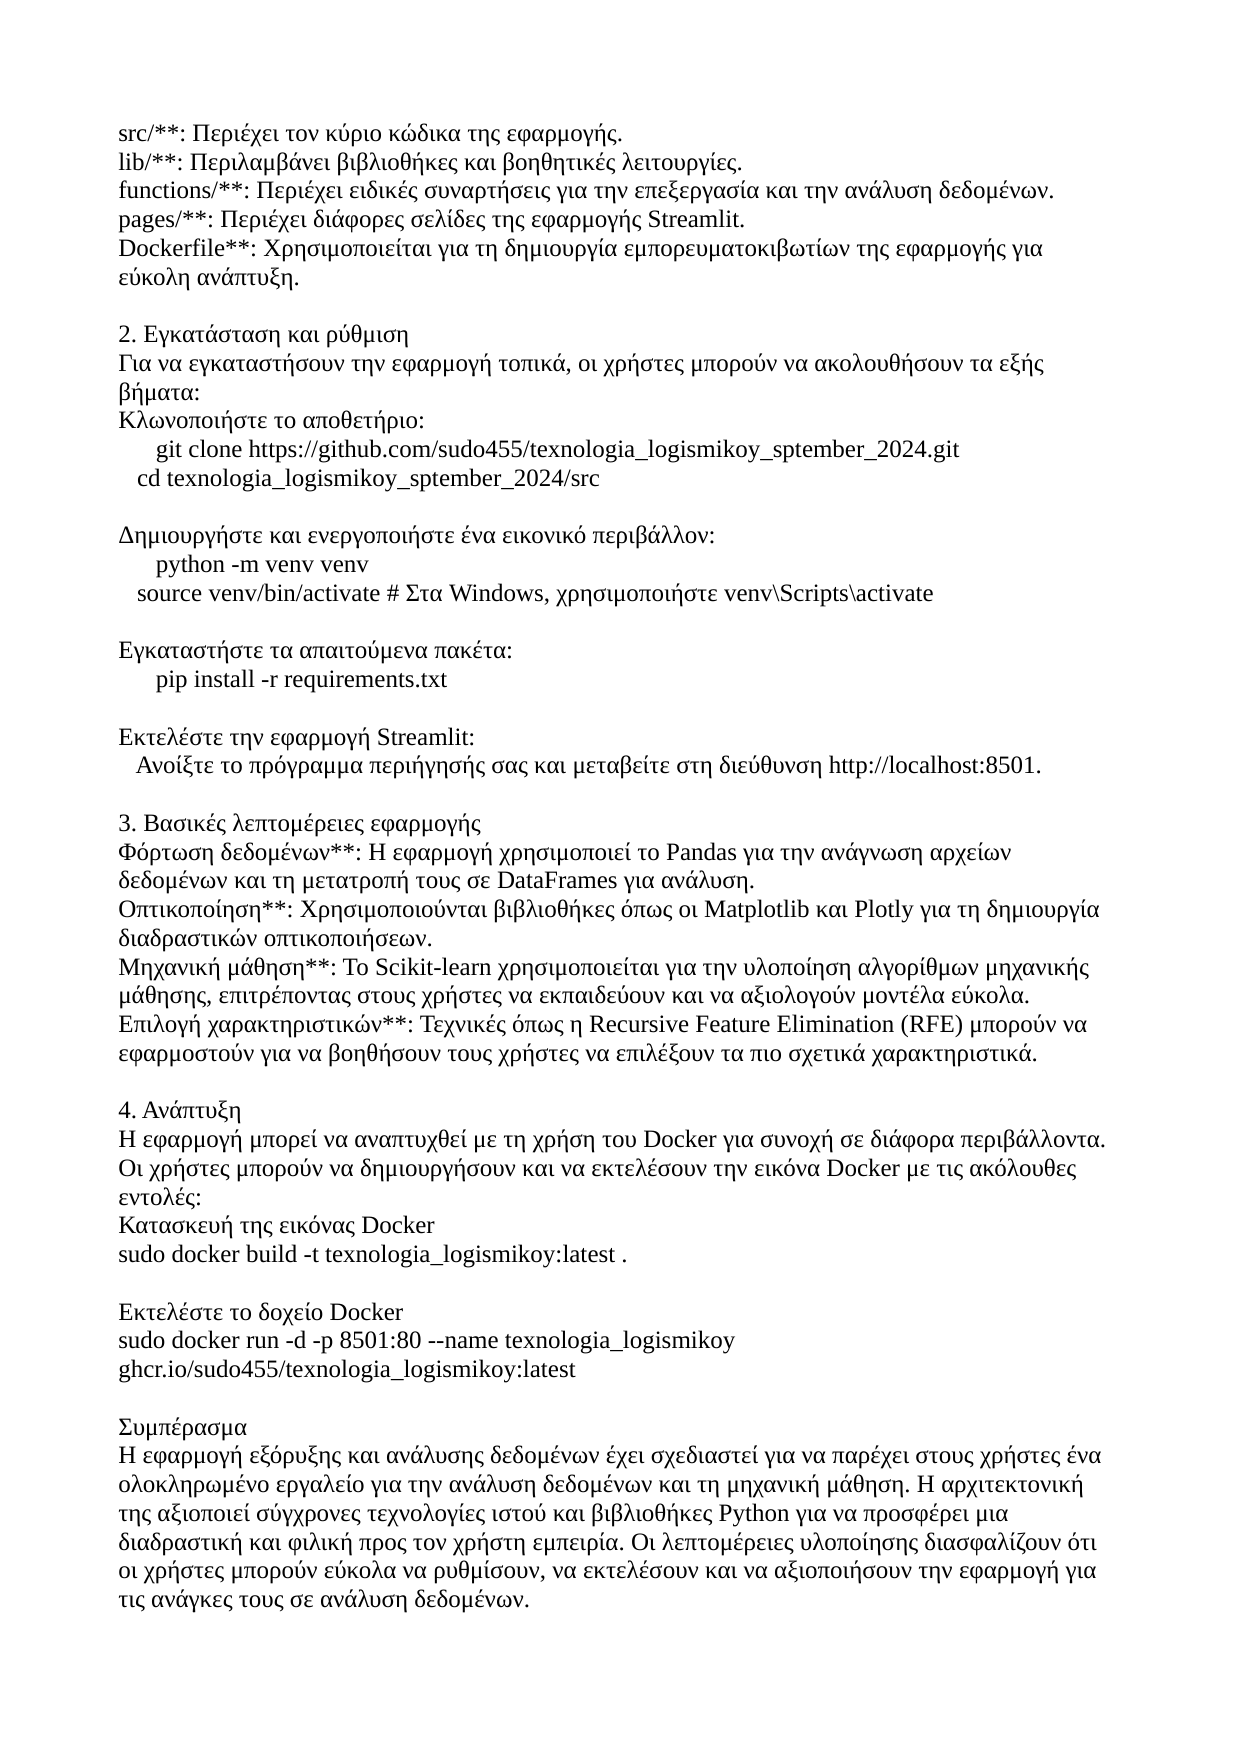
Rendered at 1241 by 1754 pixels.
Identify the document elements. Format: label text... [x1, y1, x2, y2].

text Dockerfile**: Χρησιμοποιείται για τη δημιουργία εμπορευματοκιβωτίων της εφαρμογής για εύκολη ανάπτυξη. [118, 233, 1122, 291]
text Η εφαρμογή εξόρυξης και ανάλυσης δεδομένων έχει σχεδιαστεί για να παρέχει στους χρήστες ένα ολοκληρωμένο εργαλείο για την ανάλυση δεδομένων και τη μηχανική μάθηση. Η αρχιτεκτονική της αξιοποιεί σύγχρονες τεχνολογίες ιστού και βιβλιοθήκες Python για να προσφέρει μια διαδραστική και φιλική προς τον χρήστη εμπειρία. Οι λεπτομέρειες υλοποίησης διασφαλίζουν ότι οι χρήστες μπορούν εύκολα να ρυθμίσουν, να εκτελέσουν και να αξιοποιήσουν την εφαρμογή για τις ανάγκες τους σε ανάλυση δεδομένων. [118, 1441, 1122, 1613]
text Μηχανική μάθηση**: Το Scikit-learn χρησιμοποιείται για την υλοποίηση αλγορίθμων μηχανικής μάθησης, επιτρέποντας στους χρήστες να εκπαιδεύουν και να αξιολογούν μοντέλα εύκολα. [118, 952, 1122, 1009]
text Η εφαρμογή μπορεί να αναπτυχθεί με τη χρήση του Docker για συνοχή σε διάφορα περιβάλλοντα. Οι χρήστες μπορούν να δημιουργήσουν και να εκτελέσουν την εικόνα Docker με τις ακόλουθες εντολές: [118, 1124, 1122, 1211]
text 3. Βασικές λεπτομέρειες εφαρμογής [118, 808, 1122, 837]
text Για να εγκαταστήσουν την εφαρμογή τοπικά, οι χρήστες μπορούν να ακολουθήσουν τα εξής βήματα: [118, 348, 1122, 406]
text Επιλογή χαρακτηριστικών**: Τεχνικές όπως η Recursive Feature Elimination (RFE) μπορούν να εφαρμοστούν για να βοηθήσουν τους χρήστες να επιλέξουν τα πιο σχετικά χαρακτηριστικά. [118, 1009, 1122, 1067]
text Ανοίξτε το πρόγραμμα περιήγησής σας και μεταβείτε στη διεύθυνση http://localhost:8501. [118, 751, 1122, 779]
text src/**: Περιέχει τον κύριο κώδικα της εφαρμογής. [118, 118, 1122, 147]
text source venv/bin/activate # Στα Windows, χρησιμοποιήστε venv\Scripts\activate [118, 578, 1122, 607]
text pages/**: Περιέχει διάφορες σελίδες της εφαρμογής Streamlit. [118, 204, 1122, 233]
text cd texnologia_logismikoy_sptember_2024/src [118, 463, 1122, 492]
text Κλωνοποιήστε το αποθετήριο: [118, 406, 1122, 434]
text Εκτελέστε την εφαρμογή Streamlit: [118, 722, 1122, 751]
text Εκτελέστε το δοχείο Docker [118, 1297, 1122, 1326]
text sudo docker run -d -p 8501:80 --name texnologia_logismikoy ghcr.io/sudo455/texnologia_logismikoy:latest [118, 1326, 1122, 1383]
text Οπτικοποίηση**: Χρησιμοποιούνται βιβλιοθήκες όπως οι Matplotlib και Plotly για τη δημιουργία διαδραστικών οπτικοποιήσεων. [118, 894, 1122, 952]
text pip install -r requirements.txt [118, 664, 1122, 693]
text Φόρτωση δεδομένων**: Η εφαρμογή χρησιμοποιεί το Pandas για την ανάγνωση αρχείων δεδομένων και τη μετατροπή τους σε DataFrames για ανάλυση. [118, 837, 1122, 894]
text Συμπέρασμα [118, 1412, 1122, 1441]
text sudo docker build -t texnologia_logismikoy:latest . [118, 1239, 1122, 1268]
text Δημιουργήστε και ενεργοποιήστε ένα εικονικό περιβάλλον: [118, 521, 1122, 549]
text lib/**: Περιλαμβάνει βιβλιοθήκες και βοηθητικές λειτουργίες. [118, 147, 1122, 176]
text git clone https://github.com/sudo455/texnologia_logismikoy_sptember_2024.git [118, 434, 1122, 463]
text functions/**: Περιέχει ειδικές συναρτήσεις για την επεξεργασία και την ανάλυση δεδομένων. [118, 176, 1122, 204]
text python -m venv venv [118, 549, 1122, 578]
text 4. Ανάπτυξη [118, 1096, 1122, 1124]
text 2. Εγκατάσταση και ρύθμιση [118, 319, 1122, 348]
text Κατασκευή της εικόνας Docker [118, 1211, 1122, 1239]
text Εγκαταστήστε τα απαιτούμενα πακέτα: [118, 636, 1122, 664]
